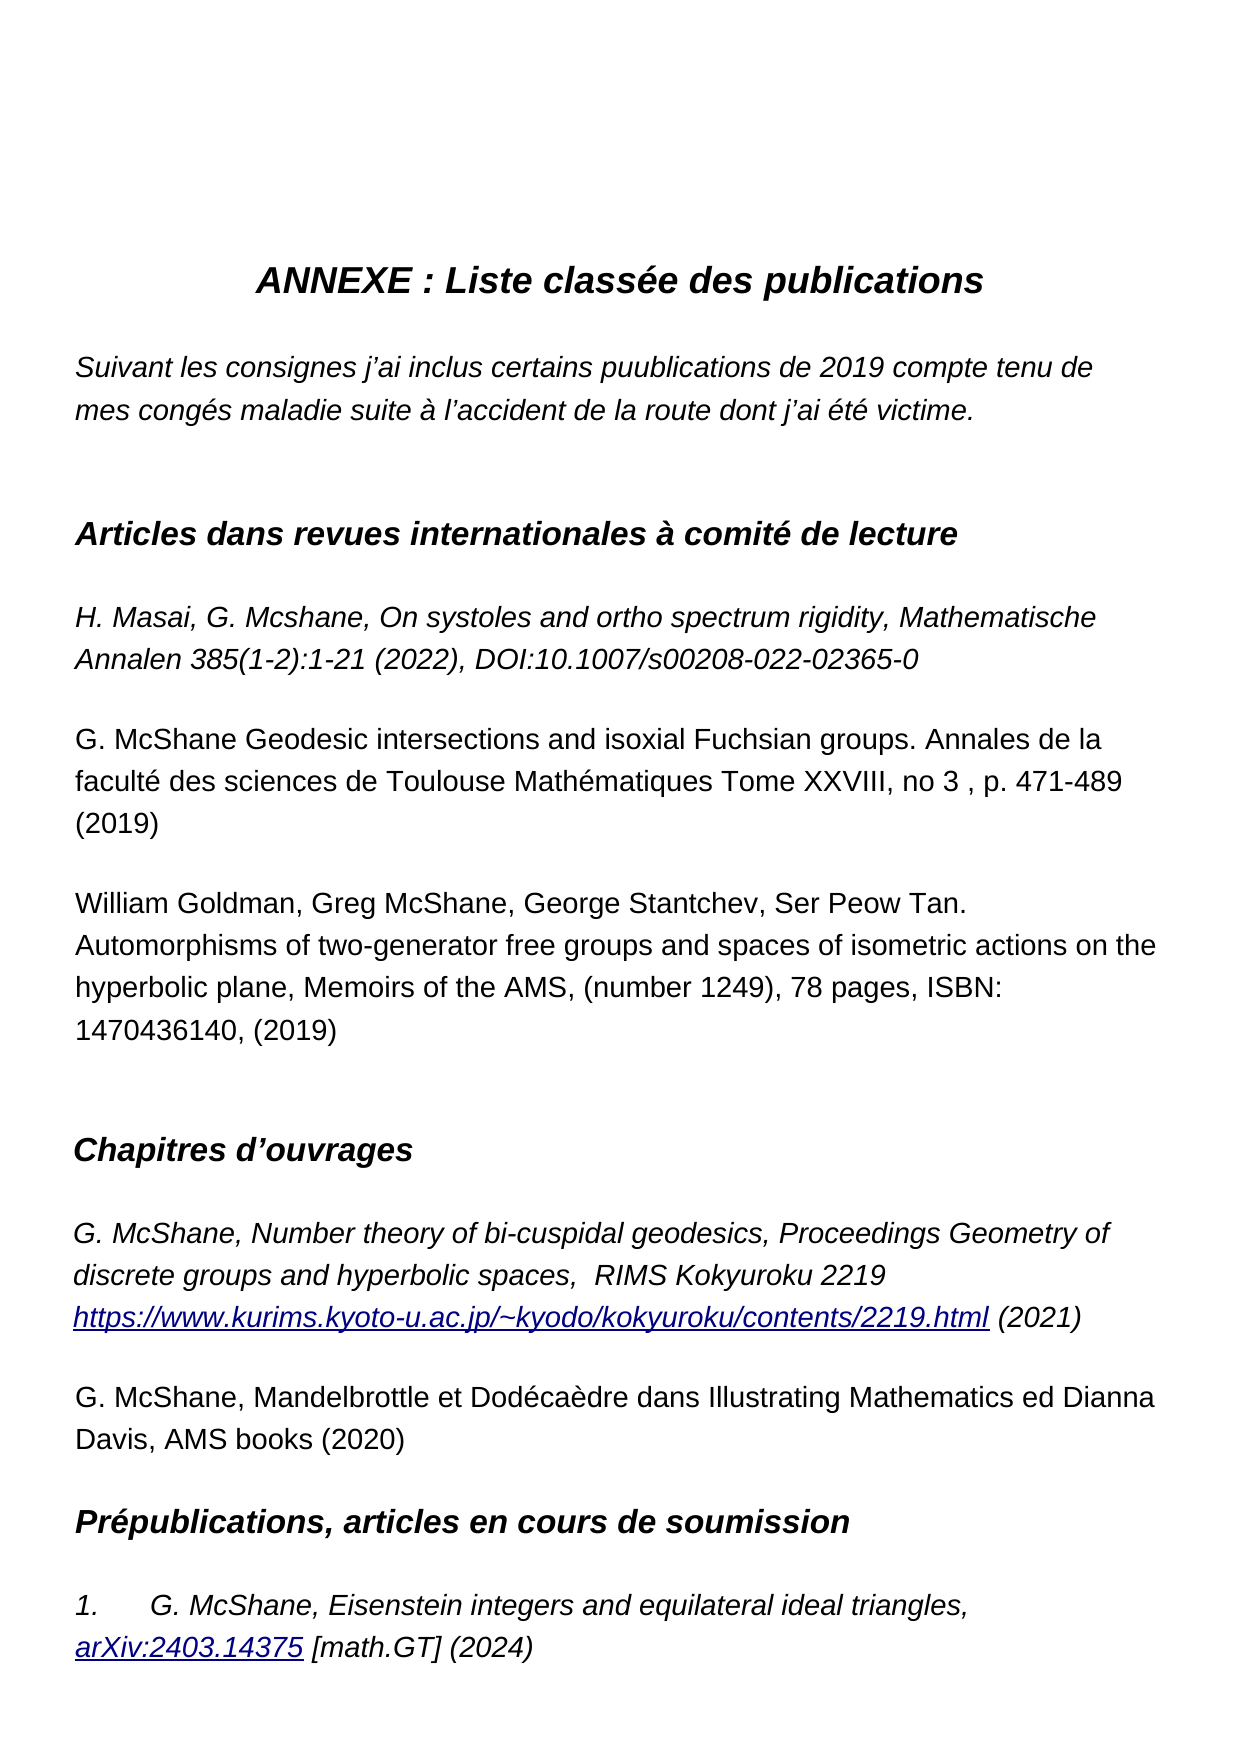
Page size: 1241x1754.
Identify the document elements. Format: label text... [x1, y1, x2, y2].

text William Goldman, Greg McShane, George Stantchev, Ser Peow Tan. Automorphisms of two-generator free groups and spaces of isometric actions on the hyperbolic plane, Memoirs of the AMS, (number 1249), 78 pages, ISBN: 1470436140, (2019) [75, 886, 1165, 1085]
text ANNEXE : Liste classée des publications [75, 258, 1165, 302]
text H. Masai, G. Mcshane, On systoles and ortho spectrum rigidity, Mathematische Annalen 385(1-2):1-21 (2022), DOI:10.1007/s00208-022-02365-0 [75, 600, 1165, 676]
text Prépublications, articles en cours de soumission [75, 1502, 1165, 1540]
text G. McShane Geodesic intersections and isoxial Fuchsian groups. Annales de la faculté des sciences de Toulouse Mathématiques Tome XXVIII, no 3 , p. 471-489 (2019) [75, 722, 1165, 840]
text G. McShane, Number theory of bi-cuspidal geodesics, Proceedings Geometry of discrete groups and hyperbolic spaces, RIMS Kokyuroku 2219 https://www.kurims.kyoto-u.ac.jp/~kyodo/kokyuroku/contents/2219.html (2021) [73, 1216, 1165, 1334]
text Articles dans revues internationales à comité de lecture [75, 514, 1165, 553]
text Chapitres d’ouvrages [73, 1130, 1165, 1168]
list G. McShane, Eisenstein integers and equilateral ideal triangles, arXiv:2403.14375 [math.GT] (2024) [75, 1588, 1165, 1663]
text G. McShane, Mandelbrottle et Dodécaèdre dans Illustrating Mathematics ed Dianna Davis, AMS books (2020) [75, 1380, 1165, 1456]
text Suivant les consignes j’ai inclus certains puublications de 2019 compte tenu de mes congés maladie suite à l’accident de la route dont j’ai été victime. [75, 350, 1165, 468]
